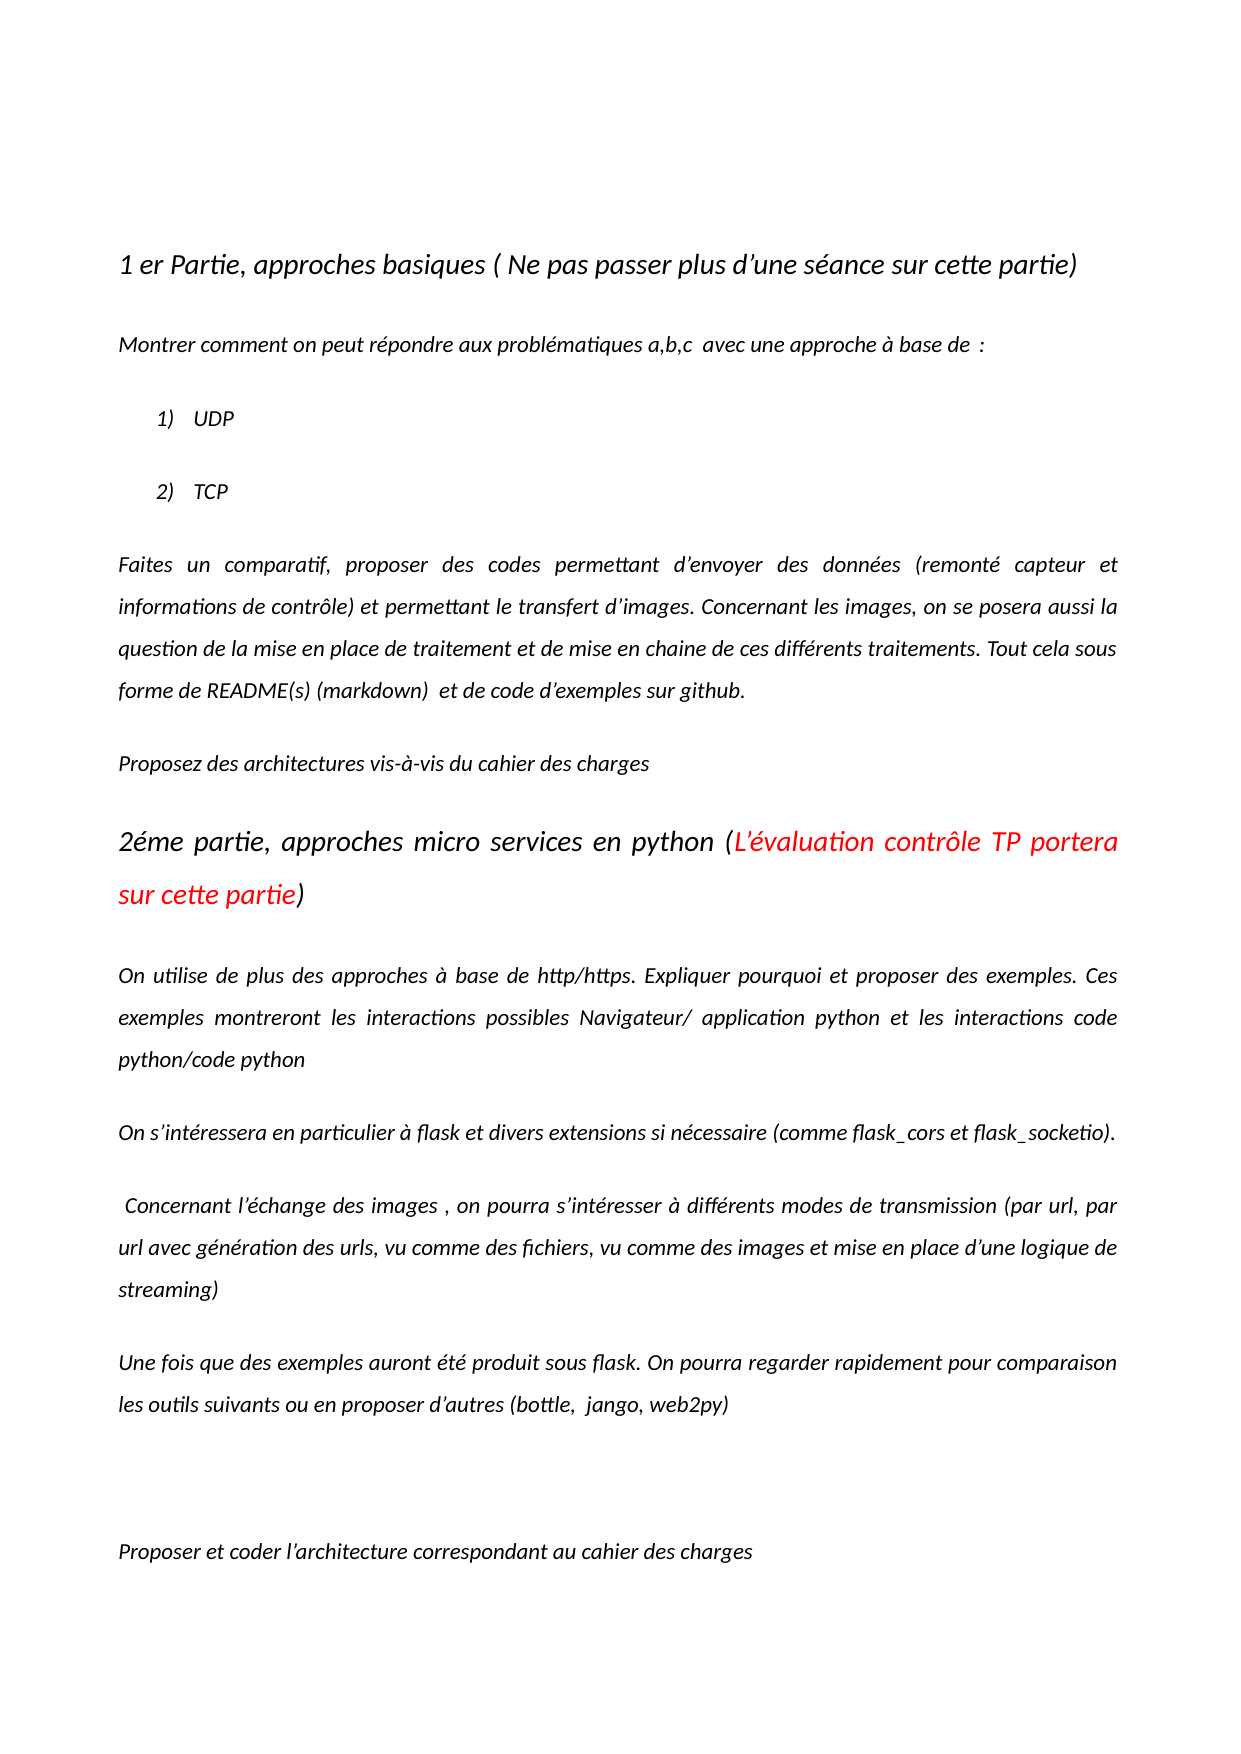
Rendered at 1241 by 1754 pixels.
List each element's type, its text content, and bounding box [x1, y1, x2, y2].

list UDP [156, 404, 1122, 432]
text Proposer et coder l’architecture correspondant au cahier des charges [118, 1537, 1122, 1565]
list TCP [156, 477, 1122, 505]
text Faites un comparatif, proposer des codes permettant d’envoyer des données (remonté capteur et informations de contrôle) et permettant le transfert d’images. Concernant les images, on se posera aussi la question de la mise en place de traitement et de mise en chaine de ces différents traitements. Tout cela sous forme de README(s) (markdown) et de code d’exemples sur github. [118, 550, 1122, 704]
text On s’intéressera en particulier à flask et divers extensions si nécessaire (comme flask_cors et flask_socketio). [118, 1118, 1122, 1146]
text Une fois que des exemples auront été produit sous flask. On pourra regarder rapidement pour comparaison les outils suivants ou en proposer d’autres (bottle, jango, web2py) [118, 1348, 1122, 1418]
text On utilise de plus des approches à base de http/https. Expliquer pourquoi et proposer des exemples. Ces exemples montreront les interactions possibles Navigateur/ application python et les interactions code python/code python [118, 961, 1122, 1073]
text Montrer comment on peut répondre aux problématiques a,b,c avec une approche à base de : [118, 331, 1122, 358]
text 1 er Partie, approches basiques ( Ne pas passer plus d’une séance sur cette partie) [118, 246, 1122, 281]
text Concernant l’échange des images , on pourra s’intéresser à différents modes de transmission (par url, par url avec génération des urls, vu comme des fichiers, vu comme des images et mise en place d’une logique de streaming) [118, 1191, 1122, 1303]
text Proposez des architectures vis-à-vis du cahier des charges [118, 749, 1122, 777]
text 2éme partie, approches micro services en python (L’évaluation contrôle TP portera sur cette partie) [118, 823, 1122, 912]
